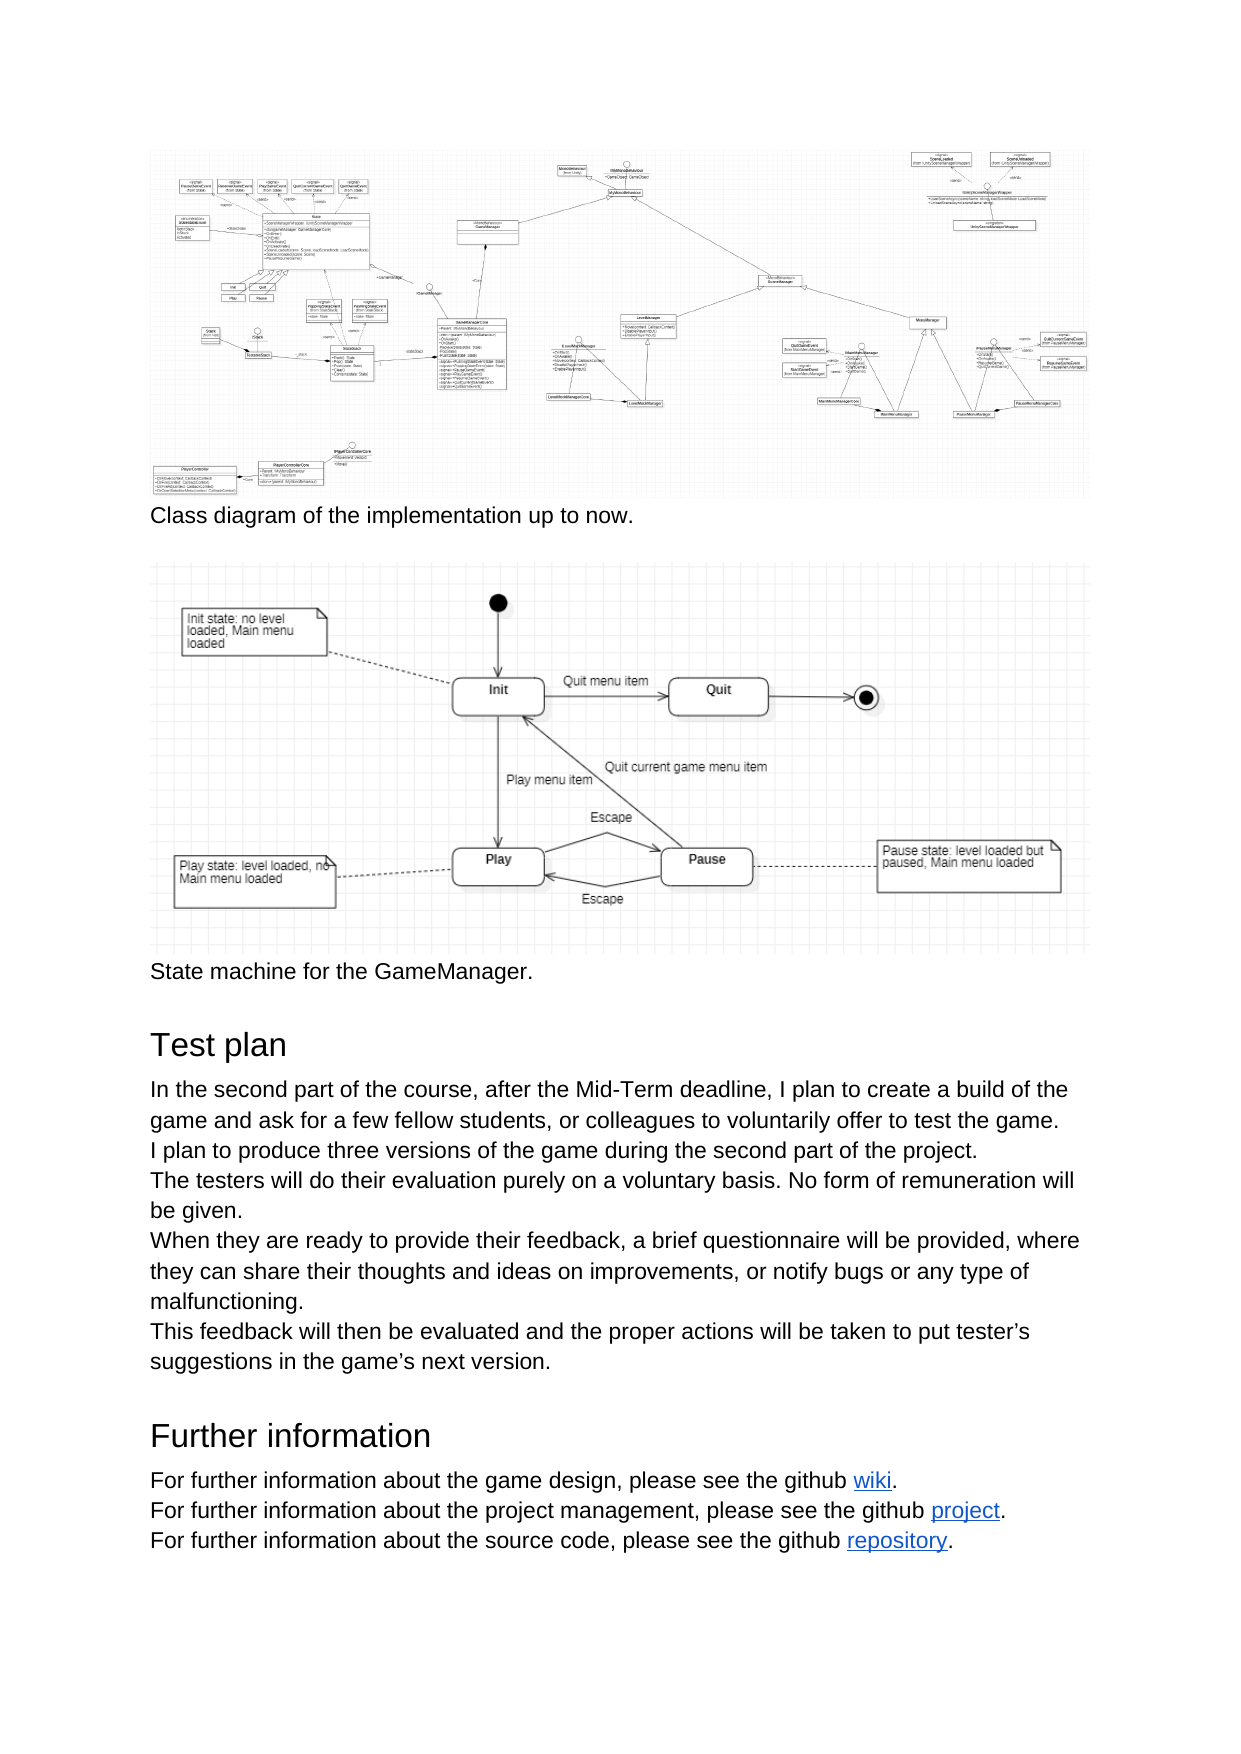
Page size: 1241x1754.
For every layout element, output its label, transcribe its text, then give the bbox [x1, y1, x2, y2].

text In the second part of the course, after the Mid-Term deadline, I plan to create a build of the game and ask for a few fellow students, or colleagues to voluntarily offer to test the game. I plan to produce three versions of the game during the second part of the project. The testers will do their evaluation purely on a voluntary basis. No form of remuneration will be given. When they are ready to provide their feedback, a brief questionnaire will be provided, where they can share their thoughts and ideas on improvements, or notify bugs or any type of malfunctioning. [150, 1076, 1090, 1314]
text State machine for the GameManager. [150, 958, 1090, 984]
text For further information about the project management, please see the github project. [150, 1497, 1090, 1523]
picture [150, 150, 1091, 498]
subtitle Test plan [150, 1025, 1090, 1064]
subtitle Further information [150, 1416, 1090, 1454]
text Class diagram of the implementation up to now. [150, 502, 1090, 528]
text This feedback will then be evaluated and the proper actions will be taken to put tester’s suggestions in the game’s next version. [150, 1318, 1090, 1374]
picture [150, 562, 1091, 954]
text For further information about the source code, please see the github repository. [150, 1527, 1090, 1554]
text For further information about the game design, please see the github wiki. [150, 1467, 1090, 1493]
